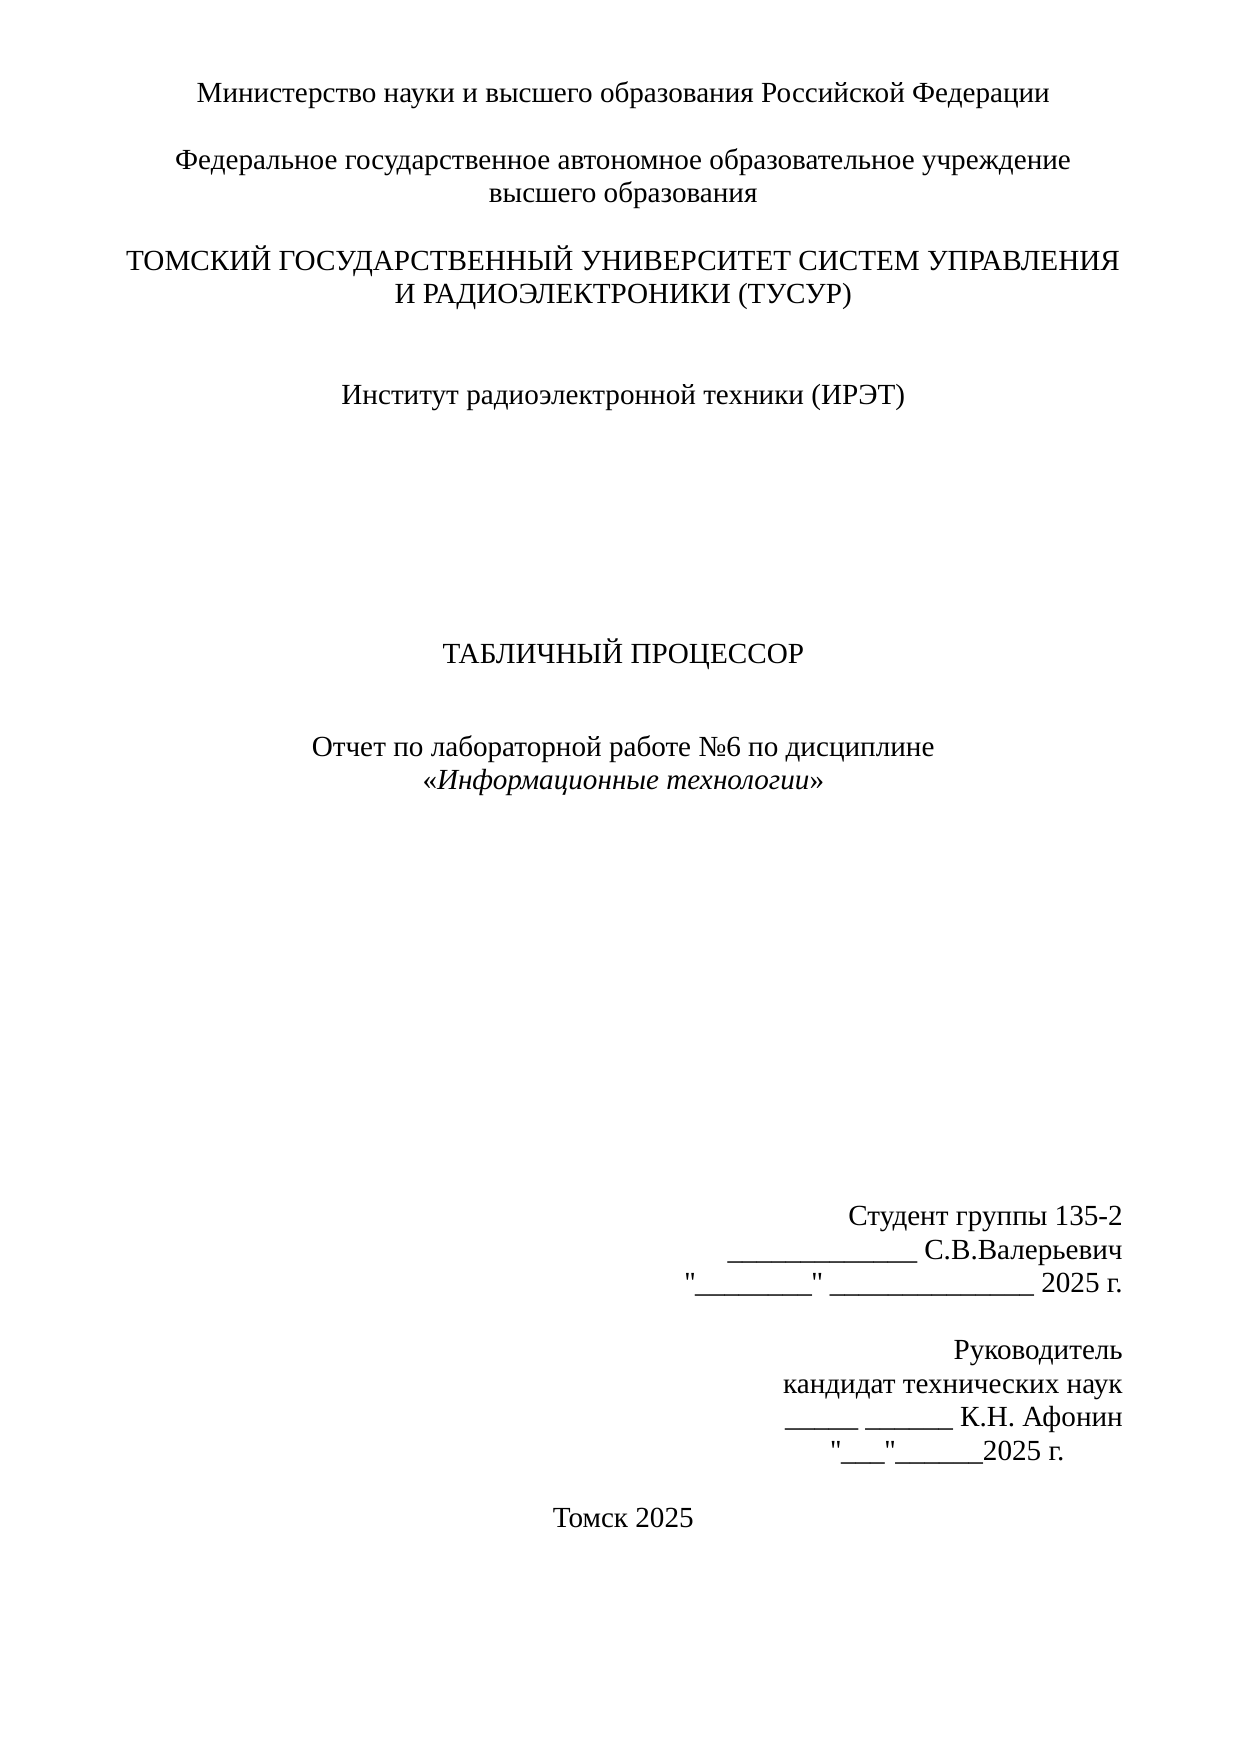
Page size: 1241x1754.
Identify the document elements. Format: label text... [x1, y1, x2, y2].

text Студент группы 135-2 [124, 1198, 1122, 1232]
text ТОМСКИЙ ГОСУДАРСТВЕННЫЙ УНИВЕРСИТЕТ СИСТЕМ УПРАВЛЕНИЯ И РАДИОЭЛЕКТРОНИКИ (ТУСУР) [124, 243, 1122, 310]
text Томск 2025 [124, 1500, 1122, 1534]
subtitle ТАБЛИЧНЫЙ ПРОЦЕССОР [124, 637, 1122, 670]
text Руководитель [124, 1332, 1122, 1366]
text ''___''______2025 г. [124, 1433, 1122, 1467]
text кандидат технических наук [124, 1366, 1122, 1399]
text «Информационные технологии» [124, 762, 1122, 796]
text Отчет по лабораторной работе №6 по дисциплине [124, 729, 1122, 762]
text _____________ С.В.Валерьевич [124, 1232, 1122, 1265]
text ''________'' ______________ 2025 г. [124, 1265, 1122, 1299]
text Министерство науки и высшего образования Российской Федерации [124, 75, 1122, 108]
text Институт радиоэлектронной техники (ИРЭТ) [124, 377, 1122, 410]
text _____ ______ К.Н. Афонин [124, 1399, 1122, 1433]
text Федеральное государственное автономное образовательное учреждение высшего образования [124, 142, 1122, 209]
